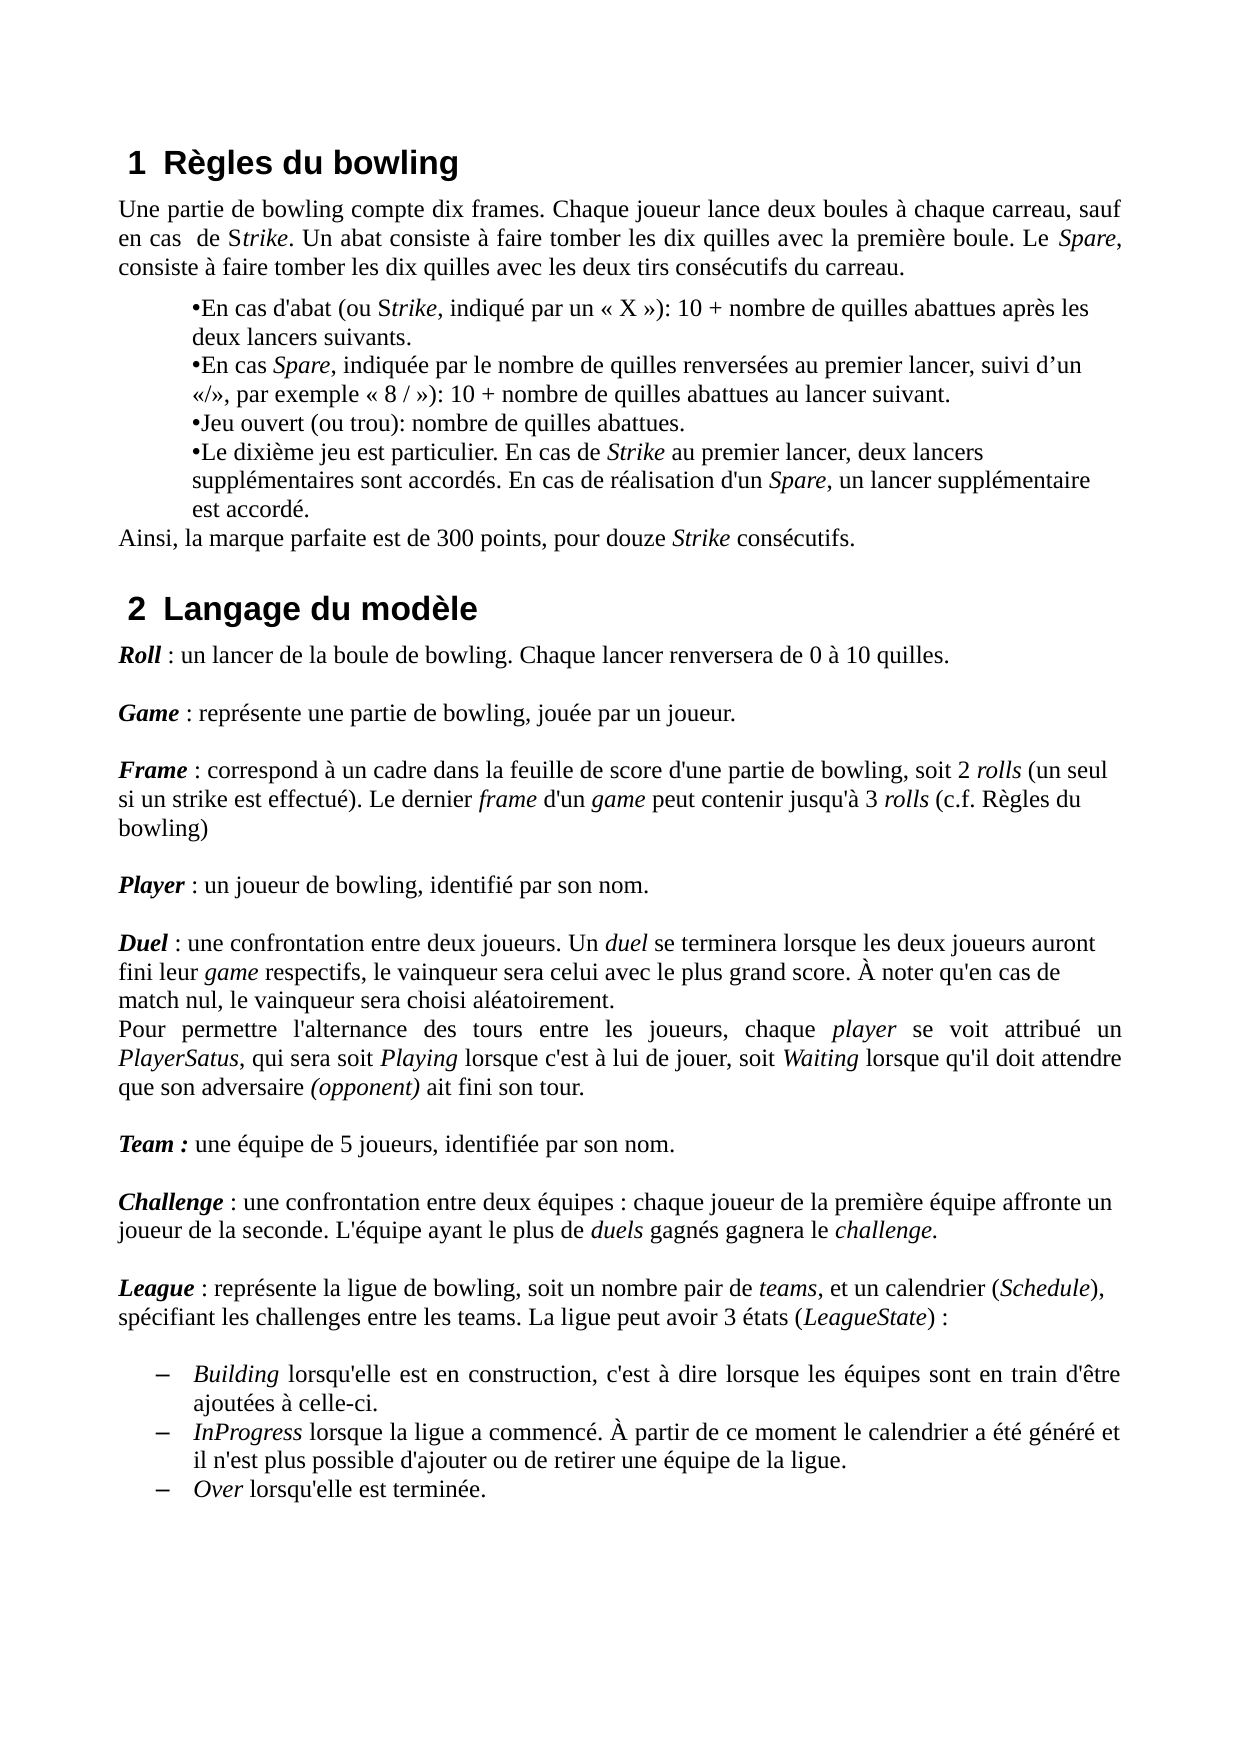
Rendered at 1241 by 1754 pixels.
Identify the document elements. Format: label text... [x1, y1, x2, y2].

subtitle Règles du bowling [118, 143, 1122, 182]
list Over lorsqu'elle est terminée. [156, 1474, 1122, 1503]
text Player : un joueur de bowling, identifié par son nom. [118, 870, 1122, 899]
text Roll : un lancer de la boule de bowling. Chaque lancer renversera de 0 à 10 quilles. [118, 640, 1122, 669]
text Challenge : une confrontation entre deux équipes : chaque joueur de la première équipe affronte un joueur de la seconde. L'équipe ayant le plus de duels gagnés gagnera le challenge. [118, 1187, 1122, 1244]
text Frame : correspond à un cadre dans la feuille de score d'une partie de bowling, soit 2 rolls (un seul si un strike est effectué). Le dernier frame d'un game peut contenir jusqu'à 3 rolls (c.f. Règles du bowling) [118, 755, 1122, 842]
list Jeu ouvert (ou trou): nombre de quilles abattues. [118, 408, 1122, 437]
text Duel : une confrontation entre deux joueurs. Un duel se terminera lorsque les deux joueurs auront fini leur game respectifs, le vainqueur sera celui avec le plus grand score. À noter qu'en cas de match nul, le vainqueur sera choisi aléatoirement. [118, 928, 1122, 1014]
text Une partie de bowling compte dix frames. Chaque joueur lance deux boules à chaque carreau, sauf en cas de Strike. Un abat consiste à faire tomber les dix quilles avec la première boule. Le Spare, consiste à faire tomber les dix quilles avec les deux tirs consécutifs du carreau. [118, 194, 1122, 281]
list Building lorsqu'elle est en construction, c'est à dire lorsque les équipes sont en train d'être ajoutées à celle-ci. [156, 1359, 1122, 1417]
list En cas Spare, indiquée par le nombre de quilles renversées au premier lancer, suivi d’un «/», par exemple « 8 / »): 10 + nombre de quilles abattues au lancer suivant. [118, 351, 1122, 408]
text League : représente la ligue de bowling, soit un nombre pair de teams, et un calendrier (Schedule), spécifiant les challenges entre les teams. La ligue peut avoir 3 états (LeagueState) : [118, 1273, 1122, 1359]
list InProgress lorsque la ligue a commencé. À partir de ce moment le calendrier a été généré et il n'est plus possible d'ajouter ou de retirer une équipe de la ligue. [156, 1417, 1122, 1474]
text Pour permettre l'alternance des tours entre les joueurs, chaque player se voit attribué un PlayerSatus, qui sera soit Playing lorsque c'est à lui de jouer, soit Waiting lorsque qu'il doit attendre que son adversaire (opponent) ait fini son tour. [118, 1014, 1122, 1100]
text Team : une équipe de 5 joueurs, identifiée par son nom. [118, 1129, 1122, 1158]
text Ainsi, la marque parfaite est de 300 points, pour douze Strike consécutifs. [118, 523, 1122, 552]
text Game : représente une partie de bowling, jouée par un joueur. [118, 698, 1122, 727]
subtitle Langage du modèle [118, 589, 1122, 628]
list En cas d'abat (ou Strike, indiqué par un « X »): 10 + nombre de quilles abattues après les deux lancers suivants. [118, 293, 1122, 351]
list Le dixième jeu est particulier. En cas de Strike au premier lancer, deux lancers supplémentaires sont accordés. En cas de réalisation d'un Spare, un lancer supplémentaire est accordé. [118, 437, 1122, 523]
